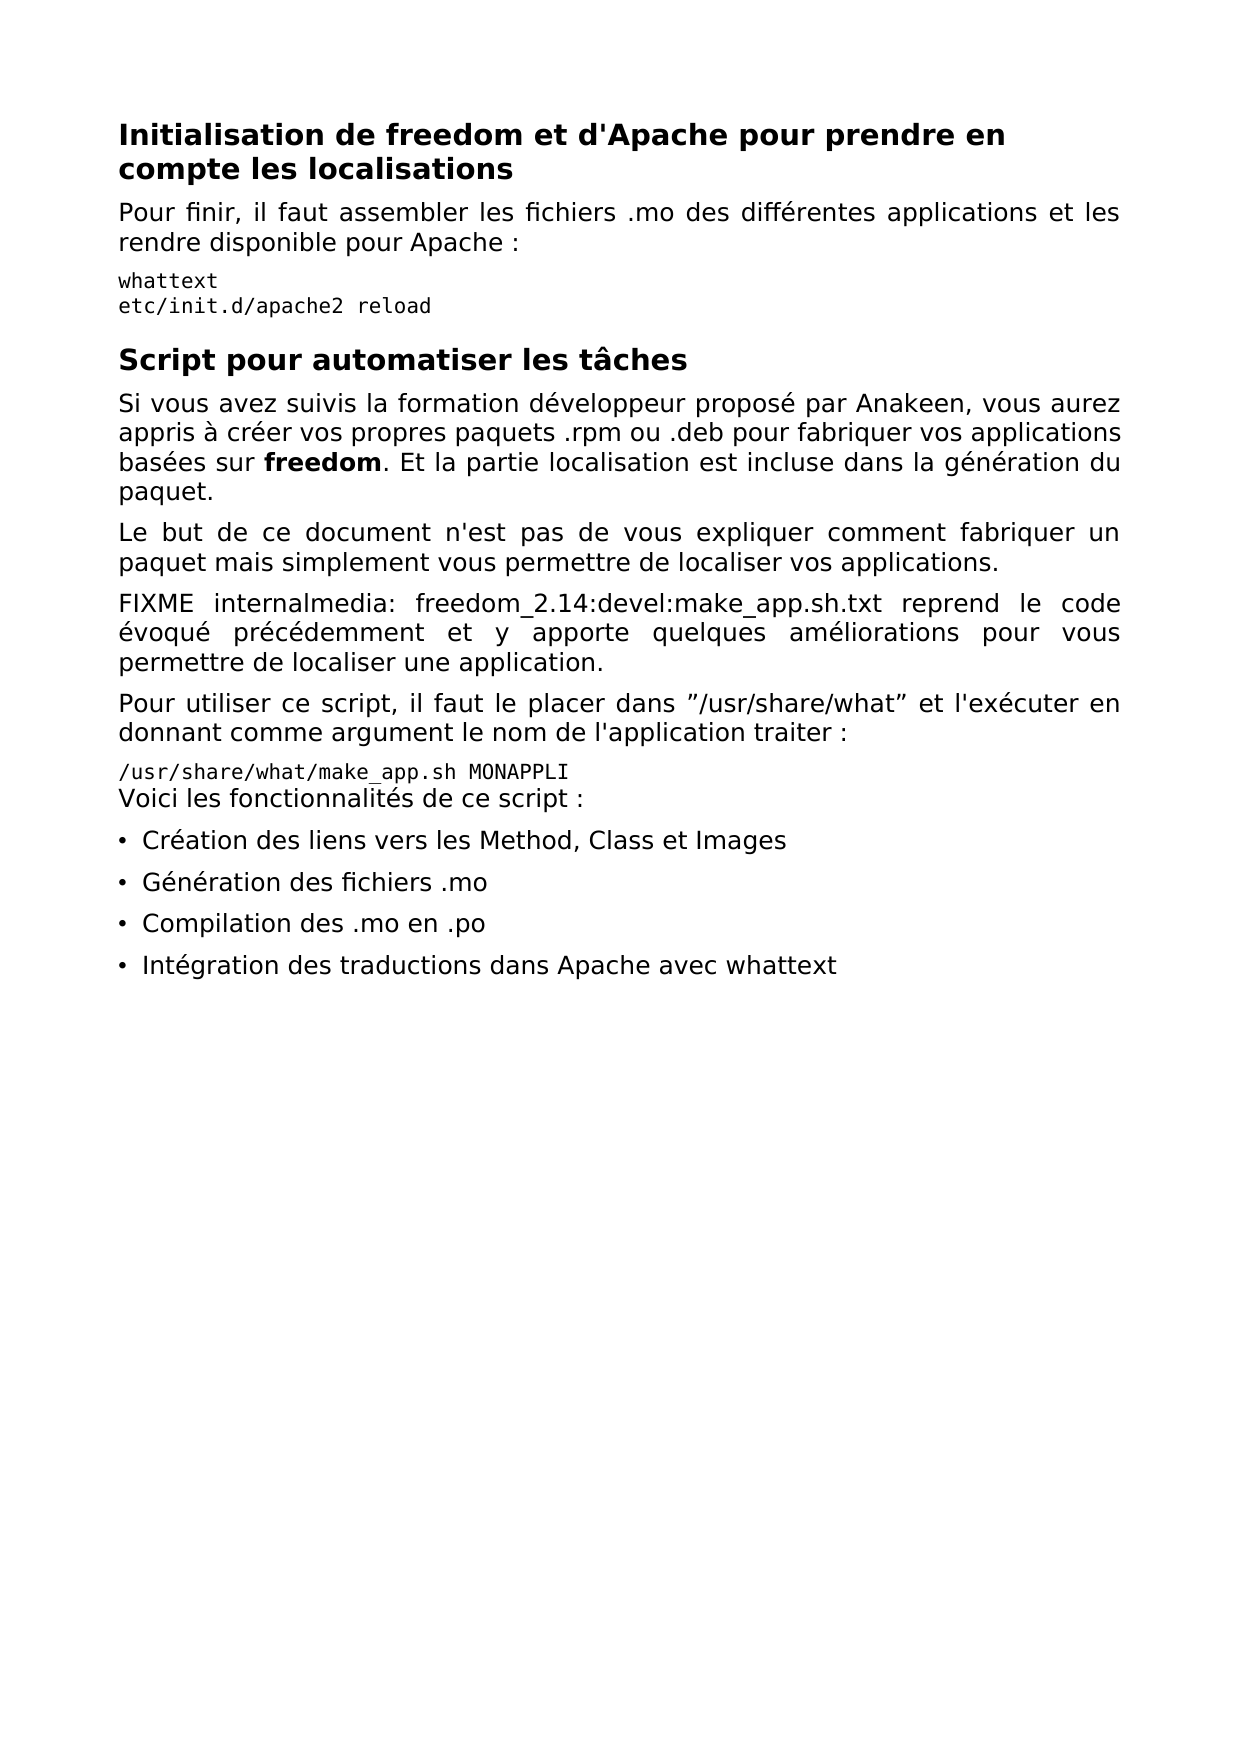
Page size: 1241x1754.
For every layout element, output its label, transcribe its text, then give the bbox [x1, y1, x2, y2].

text Pour utiliser ce script, il faut le placer dans ”/usr/share/what” et l'exécuter en donnant comme argument le nom de l'application traiter : [118, 689, 1122, 748]
text /usr/share/what/make_app.sh MONAPPLI [118, 760, 1122, 784]
list Intégration des traductions dans Apache avec whattext [118, 951, 1122, 980]
text Pour finir, il faut assembler les fichiers .mo des différentes applications et les rendre disponible pour Apache : [118, 198, 1122, 257]
list Création des liens vers les Method, Class et Images [118, 826, 1122, 855]
list Génération des fichiers .mo [118, 868, 1122, 897]
subtitle Initialisation de freedom et d'Apache pour prendre en compte les localisations [118, 118, 1122, 186]
text Le but de ce document n'est pas de vous expliquer comment fabriquer un paquet mais simplement vous permettre de localiser vos applications. [118, 518, 1122, 577]
text FIXME internalmedia: freedom_2.14:devel:make_app.sh.txt reprend le code évoqué précédemment et y apporte quelques améliorations pour vous permettre de localiser une application. [118, 589, 1122, 677]
text whattext etc/init.d/apache2 reload [118, 269, 1122, 318]
subtitle Script pour automatiser les tâches [118, 343, 1122, 377]
text Si vous avez suivis la formation développeur proposé par Anakeen, vous aurez appris à créer vos propres paquets .rpm ou .deb pour fabriquer vos applications basées sur freedom. Et la partie localisation est incluse dans la génération du paquet. [118, 389, 1122, 506]
list Compilation des .mo en .po [118, 909, 1122, 939]
text Voici les fonctionnalités de ce script : [118, 784, 1122, 814]
